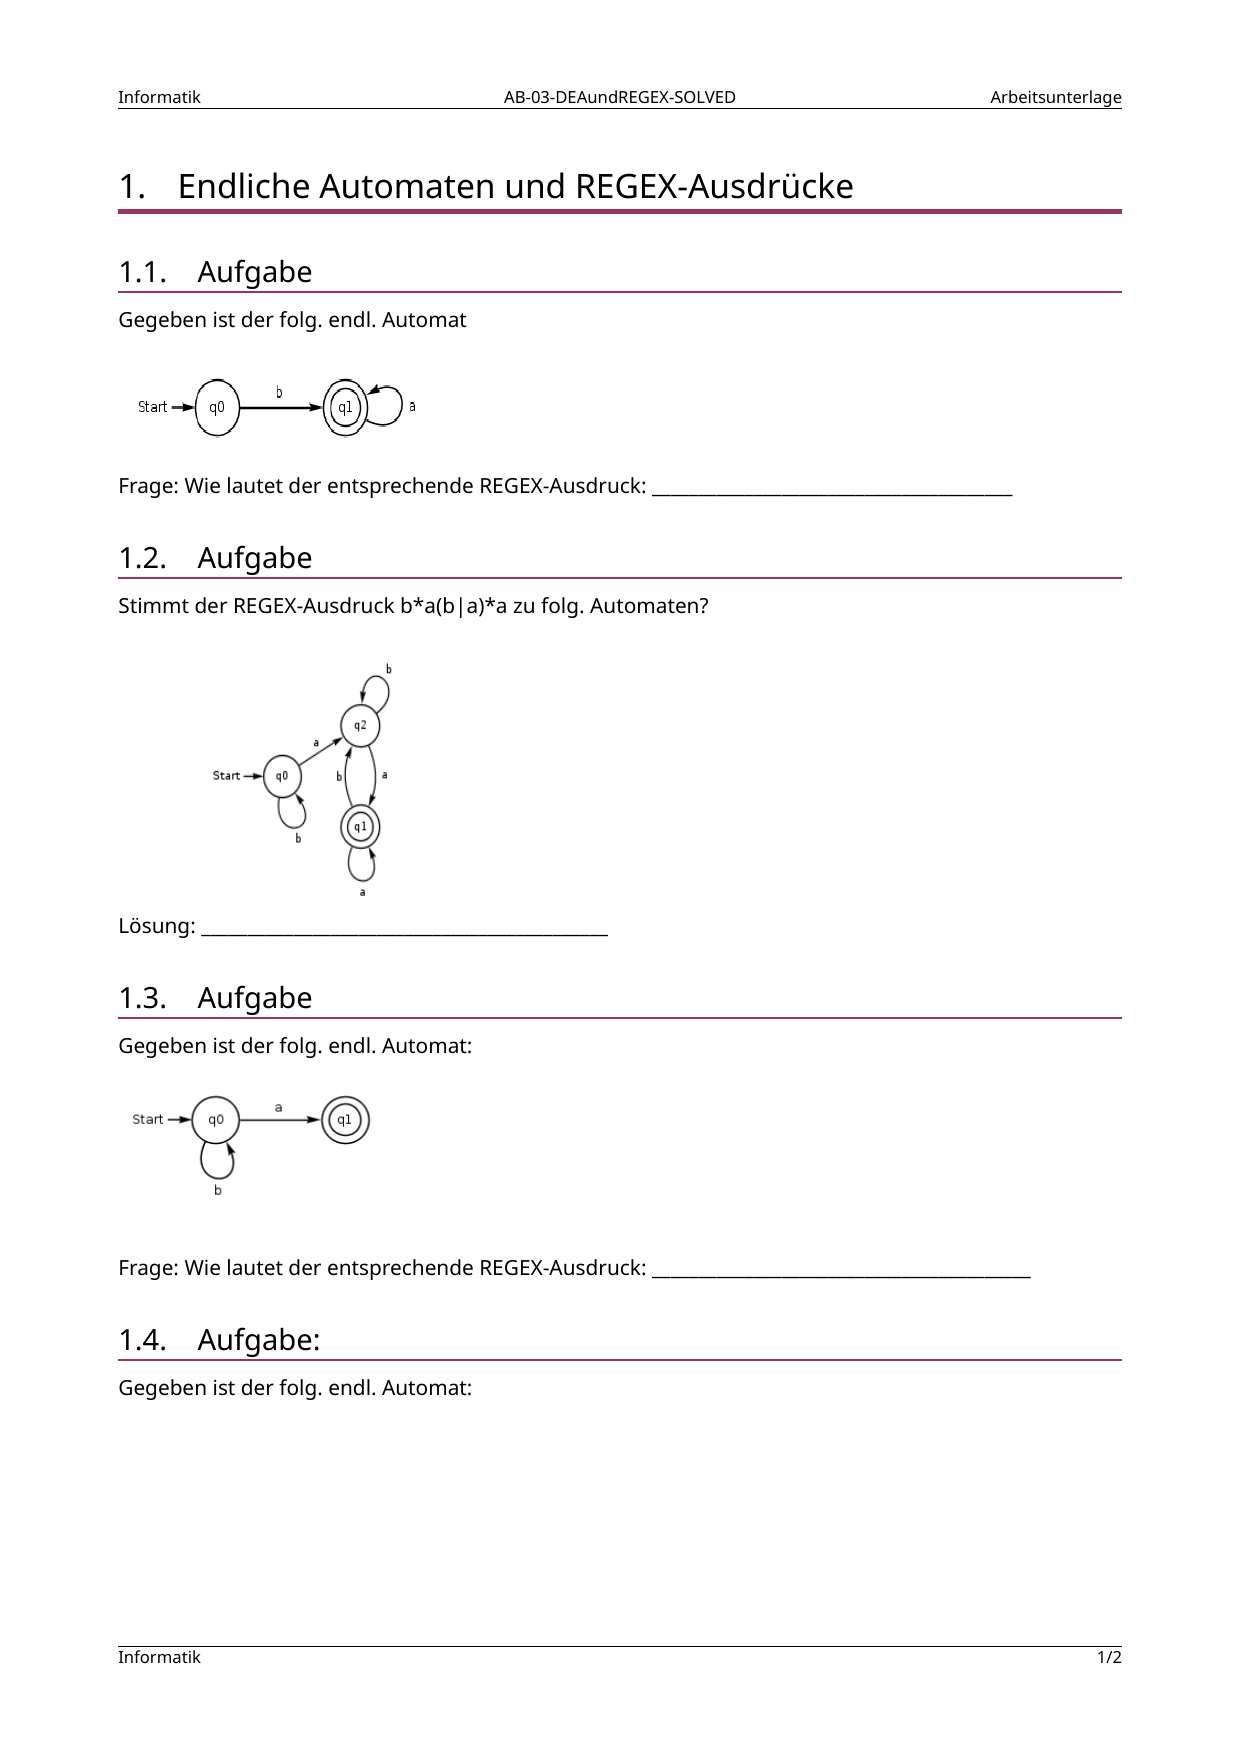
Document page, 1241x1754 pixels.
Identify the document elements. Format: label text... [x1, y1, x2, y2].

picture [112, 645, 484, 912]
text Stimmt der REGEX-Ausdruck b*a(b|a)*a zu folg. Automaten? [118, 591, 1122, 620]
text Gegeben ist der folg. endl. Automat [118, 306, 1122, 334]
subtitle Aufgabe [118, 251, 1122, 291]
text Gegeben ist der folg. endl. Automat: [118, 1373, 1122, 1402]
text Lösung: ____________________________________________ [118, 632, 1122, 940]
subtitle Endliche Automaten und REGEX-Ausdrücke [118, 163, 1122, 209]
picture [118, 1072, 388, 1213]
text Gegeben ist der folg. endl. Automat: [118, 1032, 1122, 1060]
subtitle Aufgabe: [118, 1319, 1122, 1359]
text Frage: Wie lautet der entsprechende REGEX-Ausdruck: _________________________________________ [118, 1253, 1122, 1282]
subtitle Aufgabe [118, 977, 1122, 1017]
picture [118, 346, 437, 472]
text Frage: Wie lautet der entsprechende REGEX-Ausdruck: _______________________________________ [118, 347, 1122, 500]
subtitle Aufgabe [118, 537, 1122, 577]
